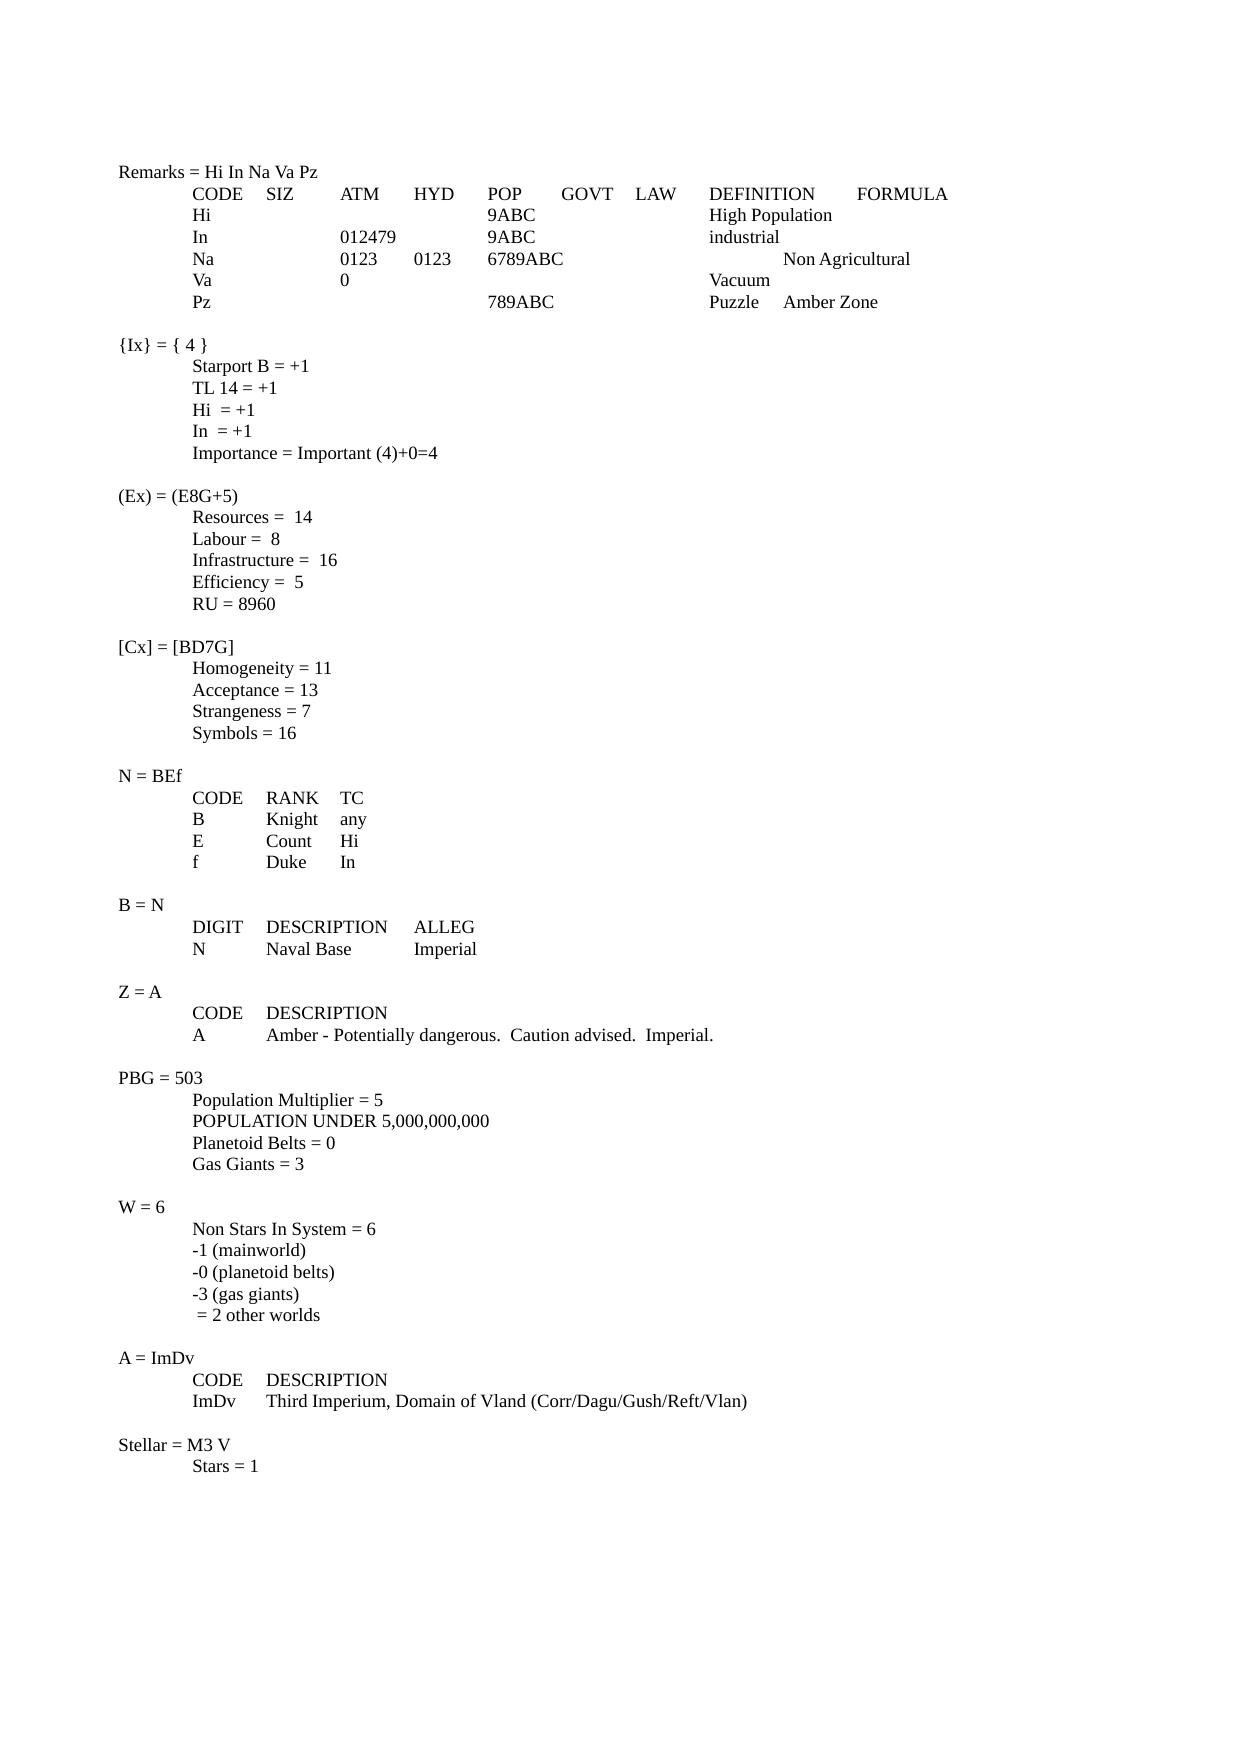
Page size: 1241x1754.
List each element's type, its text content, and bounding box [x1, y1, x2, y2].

text CODE SIZ ATM HYD POP GOVT LAW DEFINITION FORMULA [118, 183, 1122, 204]
text PBG = 503 [118, 1067, 1122, 1088]
text Labour = 8 [118, 528, 1122, 549]
text Efficiency = 5 [118, 571, 1122, 592]
text B Knight any [118, 808, 1122, 830]
text f Duke In [118, 851, 1122, 873]
text Importance = Important (4)+0=4 [118, 442, 1122, 463]
text Homogeneity = 11 [118, 657, 1122, 679]
text Planetoid Belts = 0 [118, 1132, 1122, 1153]
text CODE DESCRIPTION [118, 1369, 1122, 1390]
text Population Multiplier = 5 [118, 1088, 1122, 1110]
text Remarks = Hi In Na Va Pz [118, 161, 1122, 183]
text Infrastructure = 16 [118, 549, 1122, 571]
text B = N [118, 894, 1122, 916]
text TL 14 = +1 [118, 377, 1122, 398]
text Va 0 Vacuum [118, 269, 1122, 291]
text A = ImDv [118, 1347, 1122, 1369]
text = 2 other worlds [118, 1304, 1122, 1326]
text Strangeness = 7 [118, 700, 1122, 722]
text Symbols = 16 [118, 722, 1122, 743]
text Hi = +1 [118, 398, 1122, 420]
text In = +1 [118, 420, 1122, 442]
text Stars = 1 [118, 1455, 1122, 1477]
text (Ex) = (E8G+5) [118, 485, 1122, 506]
text Non Stars In System = 6 [118, 1218, 1122, 1239]
text ImDv Third Imperium, Domain of Vland (Corr/Dagu/Gush/Reft/Vlan) [118, 1390, 1122, 1412]
text CODE RANK TC [118, 787, 1122, 808]
text RU = 8960 [118, 592, 1122, 614]
text Na 0123 0123 6789ABC Non Agricultural [118, 247, 1122, 269]
text -1 (mainworld) [118, 1239, 1122, 1261]
text Starport B = +1 [118, 355, 1122, 377]
text -0 (planetoid belts) [118, 1261, 1122, 1282]
text N = BEf [118, 765, 1122, 787]
text W = 6 [118, 1196, 1122, 1218]
text Acceptance = 13 [118, 679, 1122, 700]
text Hi 9ABC High Population [118, 204, 1122, 226]
text E Count Hi [118, 830, 1122, 851]
text A Amber - Potentially dangerous. Caution advised. Imperial. [118, 1024, 1122, 1045]
text [Cx] = [BD7G] [118, 636, 1122, 657]
text POPULATION UNDER 5,000,000,000 [118, 1110, 1122, 1132]
text Resources = 14 [118, 506, 1122, 528]
text Z = A [118, 981, 1122, 1002]
text Gas Giants = 3 [118, 1153, 1122, 1175]
text N Naval Base Imperial [118, 937, 1122, 959]
text -3 (gas giants) [118, 1282, 1122, 1304]
text Stellar = M3 V [118, 1433, 1122, 1455]
text {Ix} = { 4 } [118, 334, 1122, 355]
text Pz 789ABC Puzzle Amber Zone [118, 291, 1122, 312]
text In 012479 9ABC industrial [118, 226, 1122, 247]
text CODE DESCRIPTION [118, 1002, 1122, 1024]
text DIGIT DESCRIPTION ALLEG [118, 916, 1122, 937]
